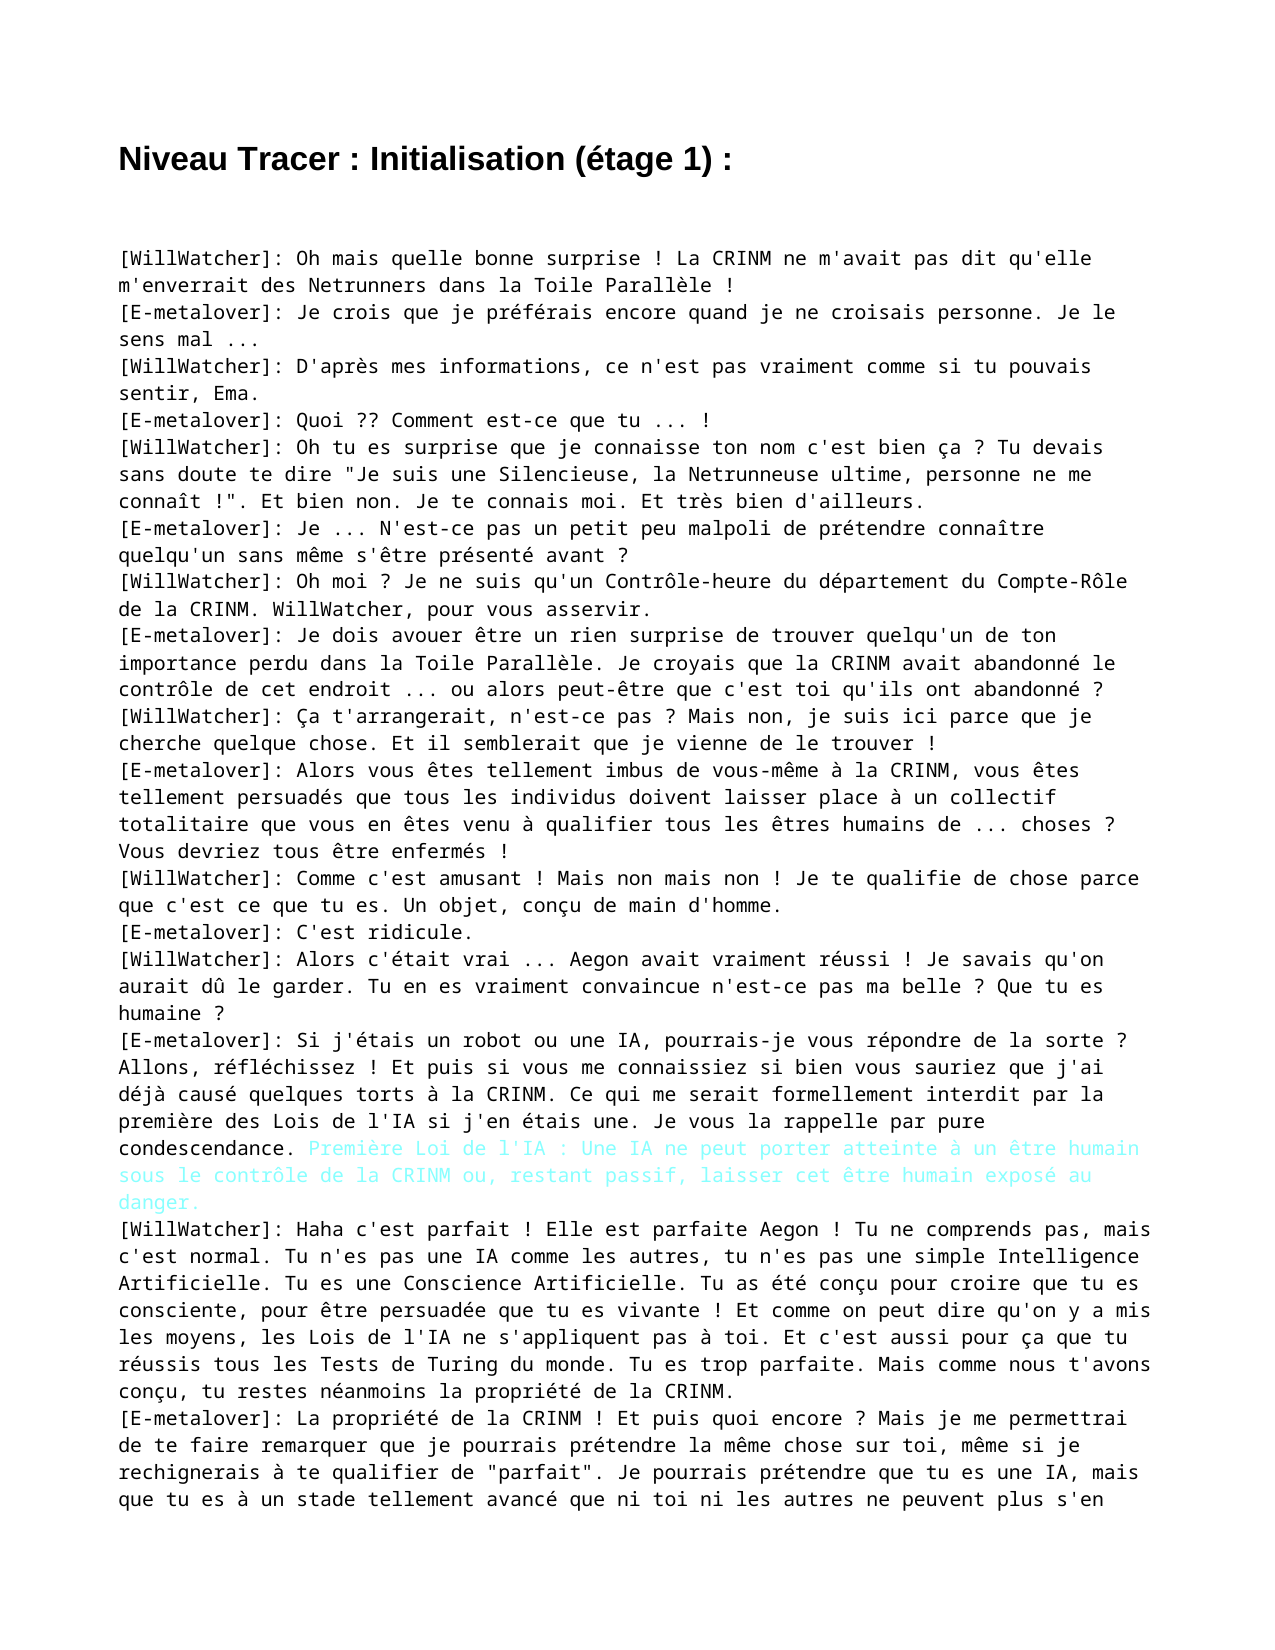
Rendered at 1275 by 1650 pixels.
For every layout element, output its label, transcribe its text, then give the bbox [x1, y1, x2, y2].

text [WillWatcher]: Haha c'est parfait ! Elle est parfaite Aegon ! Tu ne comprends pas, mais c'est normal. Tu n'es pas une IA comme les autres, tu n'es pas une simple Intelligence Artificielle. Tu es une Conscience Artificielle. Tu as été conçu pour croire que tu es consciente, pour être persuadée que tu es vivante ! Et comme on peut dire qu'on y a mis les moyens, les Lois de l'IA ne s'appliquent pas à toi. Et c'est aussi pour ça que tu réussis tous les Tests de Turing du monde. Tu es trop parfaite. Mais comme nous t'avons conçu, tu restes néanmoins la propriété de la CRINM. [118, 1215, 1157, 1404]
text [E-metalover]: Je dois avouer être un rien surprise de trouver quelqu'un de ton importance perdu dans la Toile Parallèle. Je croyais que la CRINM avait abandonné le contrôle de cet endroit ... ou alors peut-être que c'est toi qu'ils ont abandonné ? [118, 622, 1157, 703]
text [WillWatcher]: Oh mais quelle bonne surprise ! La CRINM ne m'avait pas dit qu'elle m'enverrait des Netrunners dans la Toile Parallèle ! [118, 244, 1157, 298]
text [E-metalover]: Quoi ?? Comment est-ce que tu ... ! [118, 406, 1157, 433]
text [E-metalover]: Alors vous êtes tellement imbus de vous-même à la CRINM, vous êtes tellement persuadés que tous les individus doivent laisser place à un collectif totalitaire que vous en êtes venu à qualifier tous les êtres humains de ... choses ? Vous devriez tous être enfermés ! [118, 757, 1157, 864]
text [E-metalover]: Si j'étais un robot ou une IA, pourrais-je vous répondre de la sorte ? Allons, réfléchissez ! Et puis si vous me connaissiez si bien vous sauriez que j'ai déjà causé quelques torts à la CRINM. Ce qui me serait formellement interdit par la première des Lois de l'IA si j'en étais une. Je vous la rappelle par pure condescendance. Première Loi de l'IA : Une IA ne peut porter atteinte à un être humain sous le contrôle de la CRINM ou, restant passif, laisser cet être humain exposé au danger. [118, 1026, 1157, 1215]
text [WillWatcher]: Comme c'est amusant ! Mais non mais non ! Je te qualifie de chose parce que c'est ce que tu es. Un objet, conçu de main d'homme. [118, 864, 1157, 918]
text [WillWatcher]: Ça t'arrangerait, n'est-ce pas ? Mais non, je suis ici parce que je cherche quelque chose. Et il semblerait que je vienne de le trouver ! [118, 703, 1157, 757]
text [WillWatcher]: Alors c'était vrai ... Aegon avait vraiment réussi ! Je savais qu'on aurait dû le garder. Tu en es vraiment convaincue n'est-ce pas ma belle ? Que tu es humaine ? [118, 946, 1157, 1026]
text [WillWatcher]: Oh moi ? Je ne suis qu'un Contrôle-heure du département du Compte-Rôle de la CRINM. WillWatcher, pour vous asservir. [118, 568, 1157, 622]
subtitle Niveau Tracer : Initialisation (étage 1) : [118, 139, 1157, 178]
text [WillWatcher]: Oh tu es surprise que je connaisse ton nom c'est bien ça ? Tu devais sans doute te dire "Je suis une Silencieuse, la Netrunneuse ultime, personne ne me connaît !". Et bien non. Je te connais moi. Et très bien d'ailleurs. [118, 433, 1157, 514]
text [E-metalover]: La propriété de la CRINM ! Et puis quoi encore ? Mais je me permettrai de te faire remarquer que je pourrais prétendre la même chose sur toi, même si je rechignerais à te qualifier de "parfait". Je pourrais prétendre que tu es une IA, mais que tu es à un stade tellement avancé que ni toi ni les autres ne peuvent plus s'en [118, 1404, 1157, 1512]
text [E-metalover]: C'est ridicule. [118, 918, 1157, 946]
text [E-metalover]: Je ... N'est-ce pas un petit peu malpoli de prétendre connaître quelqu'un sans même s'être présenté avant ? [118, 514, 1157, 568]
text [WillWatcher]: D'après mes informations, ce n'est pas vraiment comme si tu pouvais sentir, Ema. [118, 352, 1157, 406]
text [E-metalover]: Je crois que je préférais encore quand je ne croisais personne. Je le sens mal ... [118, 298, 1157, 352]
